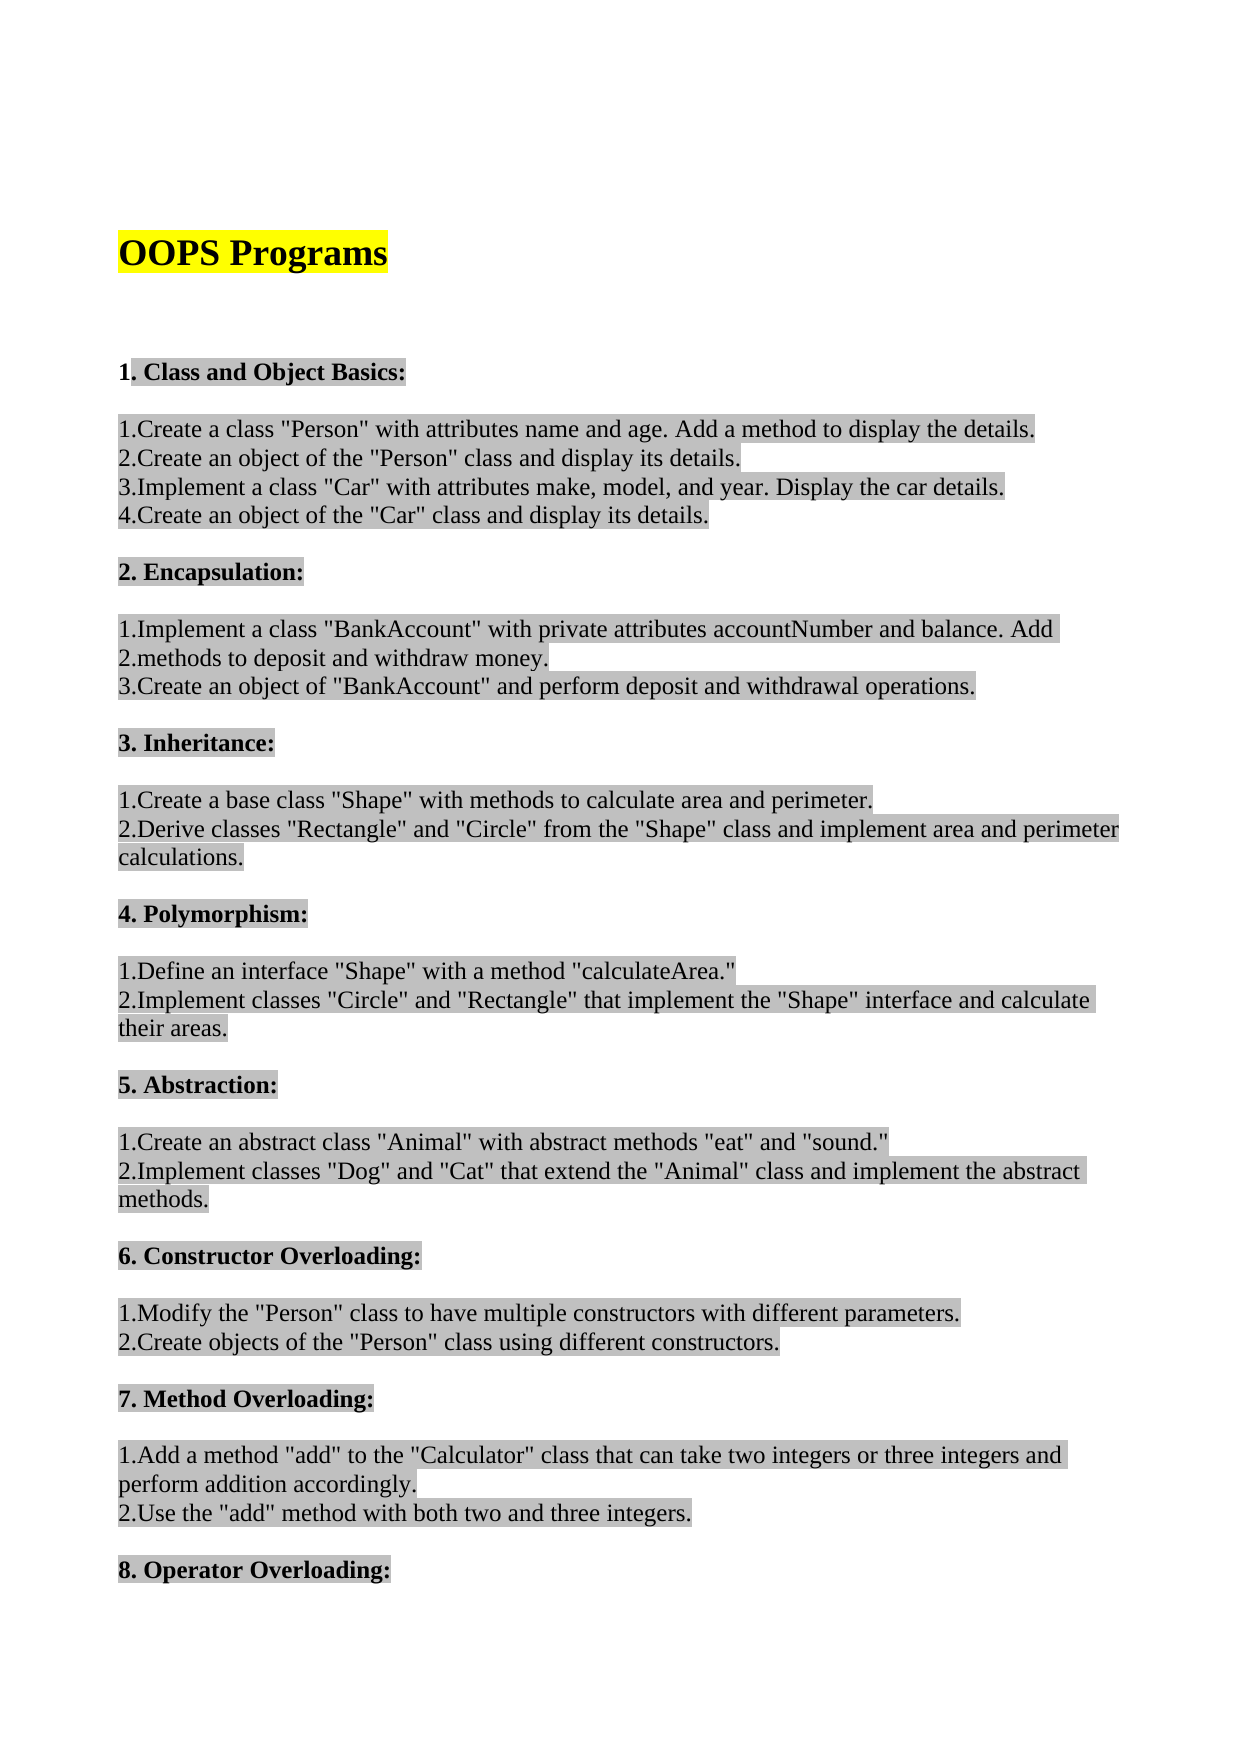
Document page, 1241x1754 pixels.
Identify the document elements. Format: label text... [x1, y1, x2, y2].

text 2. Encapsulation: [118, 557, 1122, 586]
text 4. Polymorphism: [118, 899, 1122, 928]
text 2.Implement classes "Circle" and "Rectangle" that implement the "Shape" interface and calculate their areas. [118, 985, 1122, 1042]
text 1.Modify the "Person" class to have multiple constructors with different parameters. [118, 1298, 1122, 1327]
text 1.Implement a class "BankAccount" with private attributes accountNumber and balance. Add 2.methods to deposit and withdraw money. [118, 614, 1122, 671]
text 8. Operator Overloading: [118, 1555, 1122, 1583]
text 2.Create objects of the "Person" class using different constructors. [118, 1327, 1122, 1356]
text 3. Inheritance: [118, 728, 1122, 757]
text 2.Implement classes "Dog" and "Cat" that extend the "Animal" class and implement the abstract methods. [118, 1156, 1122, 1213]
text OOPS Programs [118, 230, 1122, 273]
text 4.Create an object of the "Car" class and display its details. [118, 500, 1122, 529]
text 2.Derive classes "Rectangle" and "Circle" from the "Shape" class and implement area and perimeter calculations. [118, 814, 1122, 871]
text 1.Create a base class "Shape" with methods to calculate area and perimeter. [118, 785, 1122, 814]
text 5. Abstraction: [118, 1070, 1122, 1099]
text 1.Add a method "add" to the "Calculator" class that can take two integers or three integers and perform addition accordingly. [118, 1440, 1122, 1498]
text 1.Define an interface "Shape" with a method "calculateArea." [118, 956, 1122, 985]
text 2.Create an object of the "Person" class and display its details. [118, 443, 1122, 472]
text 1.Create an abstract class "Animal" with abstract methods "eat" and "sound." [118, 1127, 1122, 1156]
text 6. Constructor Overloading: [118, 1241, 1122, 1270]
text 7. Method Overloading: [118, 1384, 1122, 1412]
text 1. Class and Object Basics: [118, 357, 1122, 386]
text 3.Implement a class "Car" with attributes make, model, and year. Display the car details. [118, 472, 1122, 500]
text 3.Create an object of "BankAccount" and perform deposit and withdrawal operations. [118, 671, 1122, 700]
text 2.Use the "add" method with both two and three integers. [118, 1498, 1122, 1527]
text 1.Create a class "Person" with attributes name and age. Add a method to display the details. [118, 414, 1122, 443]
